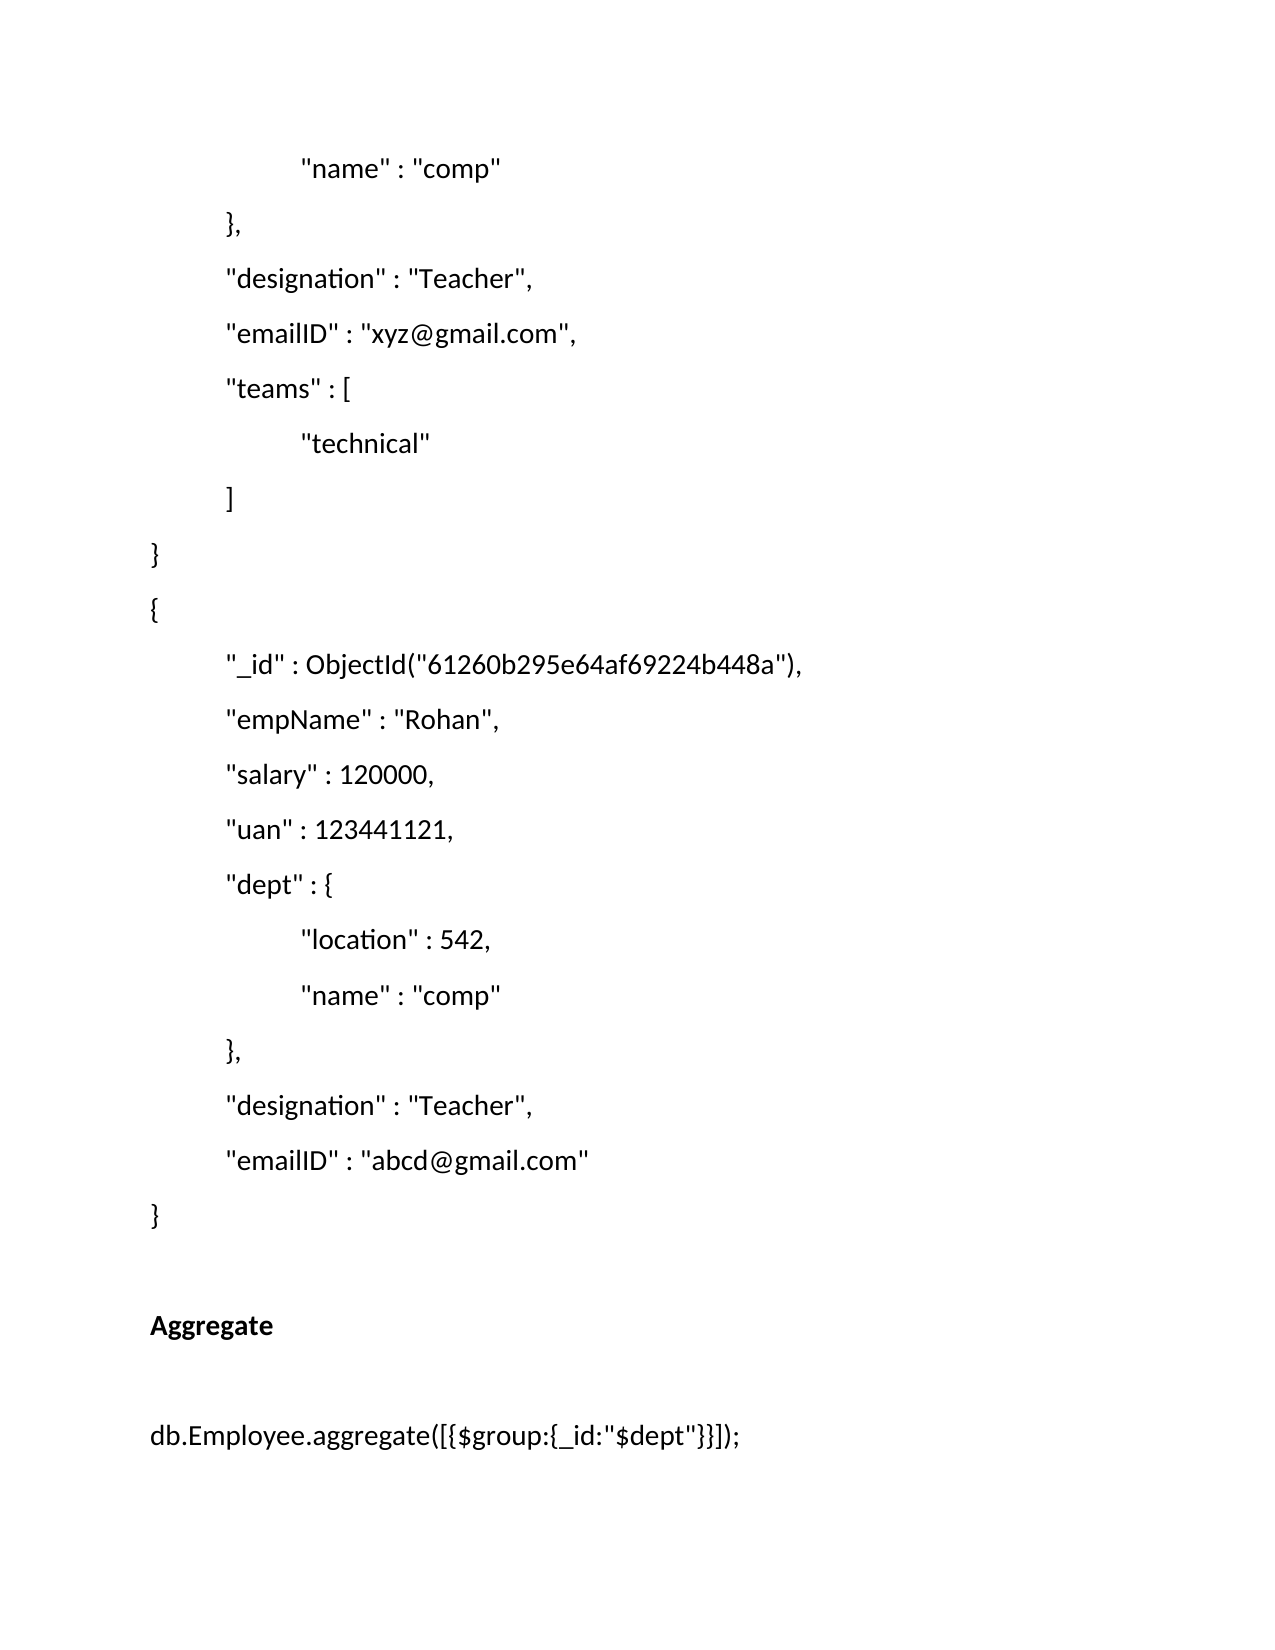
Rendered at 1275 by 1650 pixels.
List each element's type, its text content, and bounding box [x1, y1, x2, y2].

text }, [150, 1032, 1125, 1067]
text "uan" : 123441121, [150, 811, 1125, 847]
text Aggregate [150, 1307, 1125, 1343]
text ] [150, 481, 1125, 516]
text "empName" : "Rohan", [150, 701, 1125, 737]
text "name" : "comp" [150, 977, 1125, 1012]
text } [150, 536, 1125, 571]
text "emailID" : "abcd@gmail.com" [150, 1142, 1125, 1177]
text }, [150, 205, 1125, 241]
text { [150, 591, 1125, 626]
text "teams" : [ [150, 370, 1125, 406]
text "designation" : "Teacher", [150, 260, 1125, 296]
text db.Employee.aggregate([{$group:{_id:"$dept"}}]); [150, 1417, 1125, 1453]
text "designation" : "Teacher", [150, 1087, 1125, 1122]
text "emailID" : "xyz@gmail.com", [150, 315, 1125, 351]
text "name" : "comp" [150, 150, 1125, 186]
text "technical" [150, 426, 1125, 461]
text "salary" : 120000, [150, 756, 1125, 792]
text } [150, 1197, 1125, 1233]
text "location" : 542, [150, 921, 1125, 957]
text "dept" : { [150, 866, 1125, 902]
text "_id" : ObjectId("61260b295e64af69224b448a"), [150, 646, 1125, 682]
